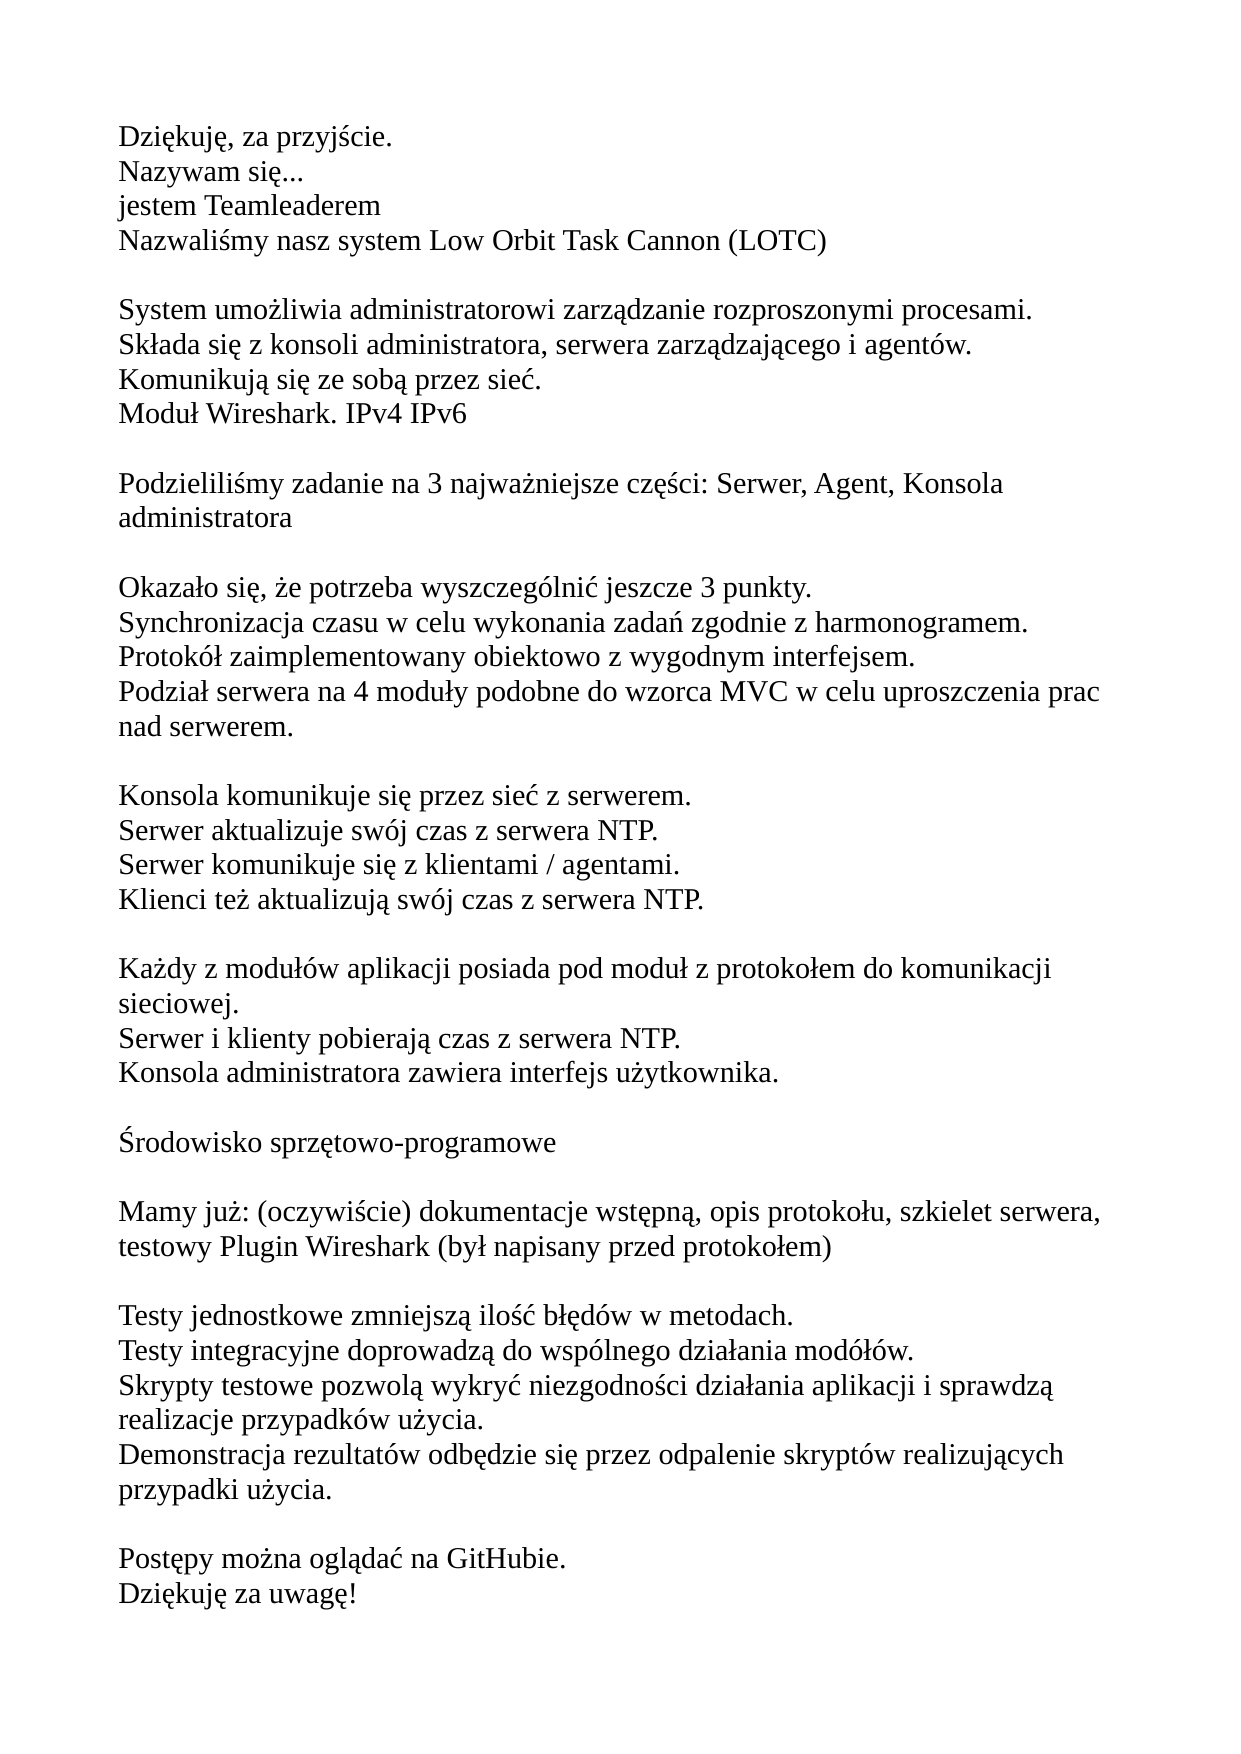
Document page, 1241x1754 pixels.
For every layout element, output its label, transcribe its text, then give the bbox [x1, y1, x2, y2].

text Każdy z modułów aplikacji posiada pod moduł z protokołem do komunikacji sieciowej. [118, 951, 1122, 1020]
text Moduł Wireshark. IPv4 IPv6 [118, 396, 1122, 430]
text Demonstracja rezultatów odbędzie się przez odpalenie skryptów realizujących przypadki użycia. [118, 1436, 1122, 1506]
text jestem Teamleaderem [118, 187, 1122, 222]
text Protokół zaimplementowany obiektowo z wygodnym interfejsem. [118, 638, 1122, 673]
text Komunikują się ze sobą przez sieć. [118, 361, 1122, 396]
text Środowisko sprzętowo-programowe [118, 1124, 1122, 1159]
text Serwer i klienty pobierają czas z serwera NTP. [118, 1020, 1122, 1055]
text Nazywam się... [118, 153, 1122, 187]
text Nazwaliśmy nasz system Low Orbit Task Cannon (LOTC) [118, 222, 1122, 257]
text Konsola administratora zawiera interfejs użytkownika. [118, 1055, 1122, 1089]
text Klienci też aktualizują swój czas z serwera NTP. [118, 881, 1122, 916]
text Podział serwera na 4 moduły podobne do wzorca MVC w celu uproszczenia prac nad serwerem. [118, 673, 1122, 742]
text Testy jednostkowe zmniejszą ilość błędów w metodach. [118, 1297, 1122, 1332]
text Podzieliliśmy zadanie na 3 najważniejsze części: Serwer, Agent, Konsola administratora [118, 465, 1122, 534]
text Mamy już: (oczywiście) dokumentacje wstępną, opis protokołu, szkielet serwera, testowy Plugin Wireshark (był napisany przed protokołem) [118, 1193, 1122, 1263]
text Okazało się, że potrzeba wyszczególnić jeszcze 3 punkty. [118, 569, 1122, 604]
text Postępy można oglądać na GitHubie. [118, 1540, 1122, 1575]
text Składa się z konsoli administratora, serwera zarządzającego i agentów. [118, 326, 1122, 361]
text Synchronizacja czasu w celu wykonania zadań zgodnie z harmonogramem. [118, 604, 1122, 638]
text Dziękuję za uwagę! [118, 1575, 1122, 1610]
text Konsola komunikuje się przez sieć z serwerem. [118, 777, 1122, 812]
text Serwer komunikuje się z klientami / agentami. [118, 847, 1122, 881]
text System umożliwia administratorowi zarządzanie rozproszonymi procesami. [118, 292, 1122, 326]
text Dziękuję, za przyjście. [118, 118, 1122, 153]
text Serwer aktualizuje swój czas z serwera NTP. [118, 812, 1122, 847]
text Skrypty testowe pozwolą wykryć niezgodności działania aplikacji i sprawdzą realizacje przypadków użycia. [118, 1367, 1122, 1436]
text Testy integracyjne doprowadzą do wspólnego działania modółów. [118, 1332, 1122, 1367]
